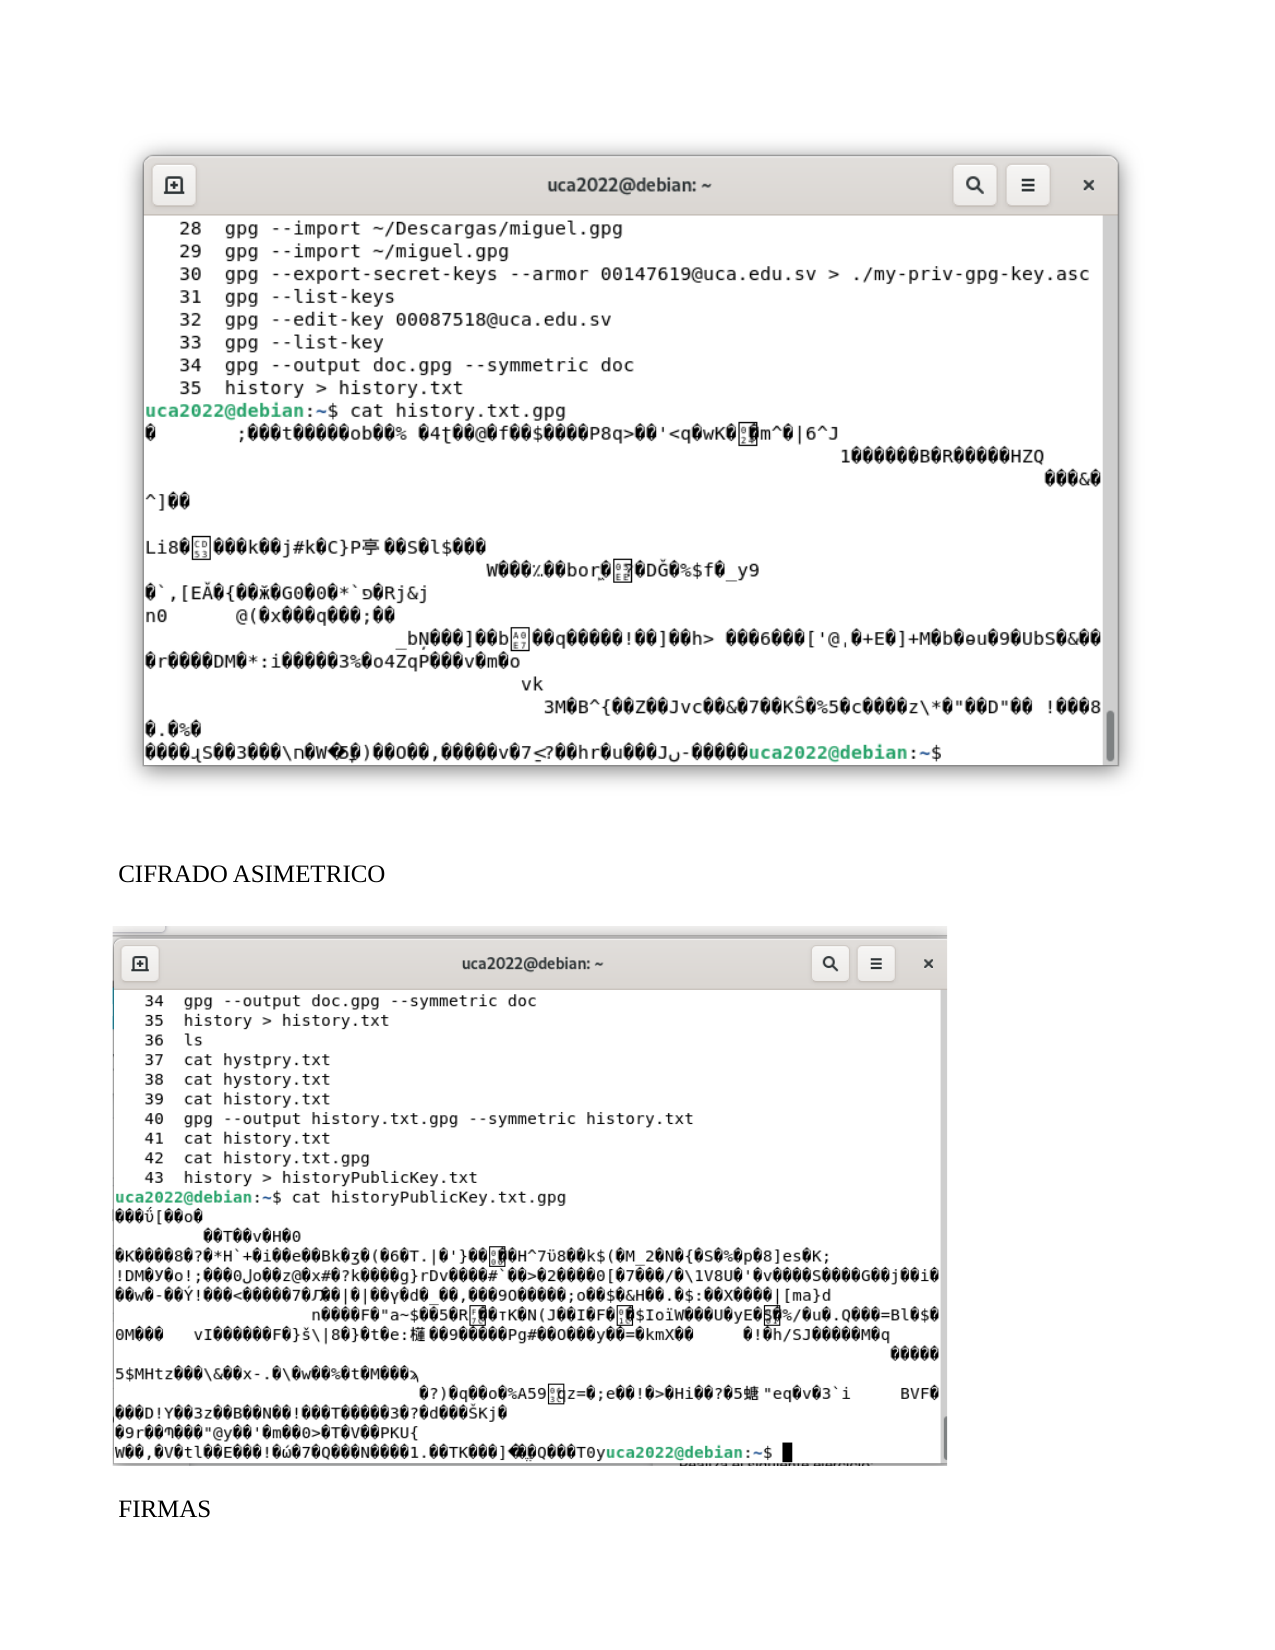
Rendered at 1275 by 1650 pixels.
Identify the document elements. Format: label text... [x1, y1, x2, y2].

picture [112, 926, 340, 1099]
text CIFRADO ASIMETRICO [118, 859, 1157, 888]
picture [111, 127, 1151, 802]
text FIRMAS [118, 1494, 1157, 1523]
